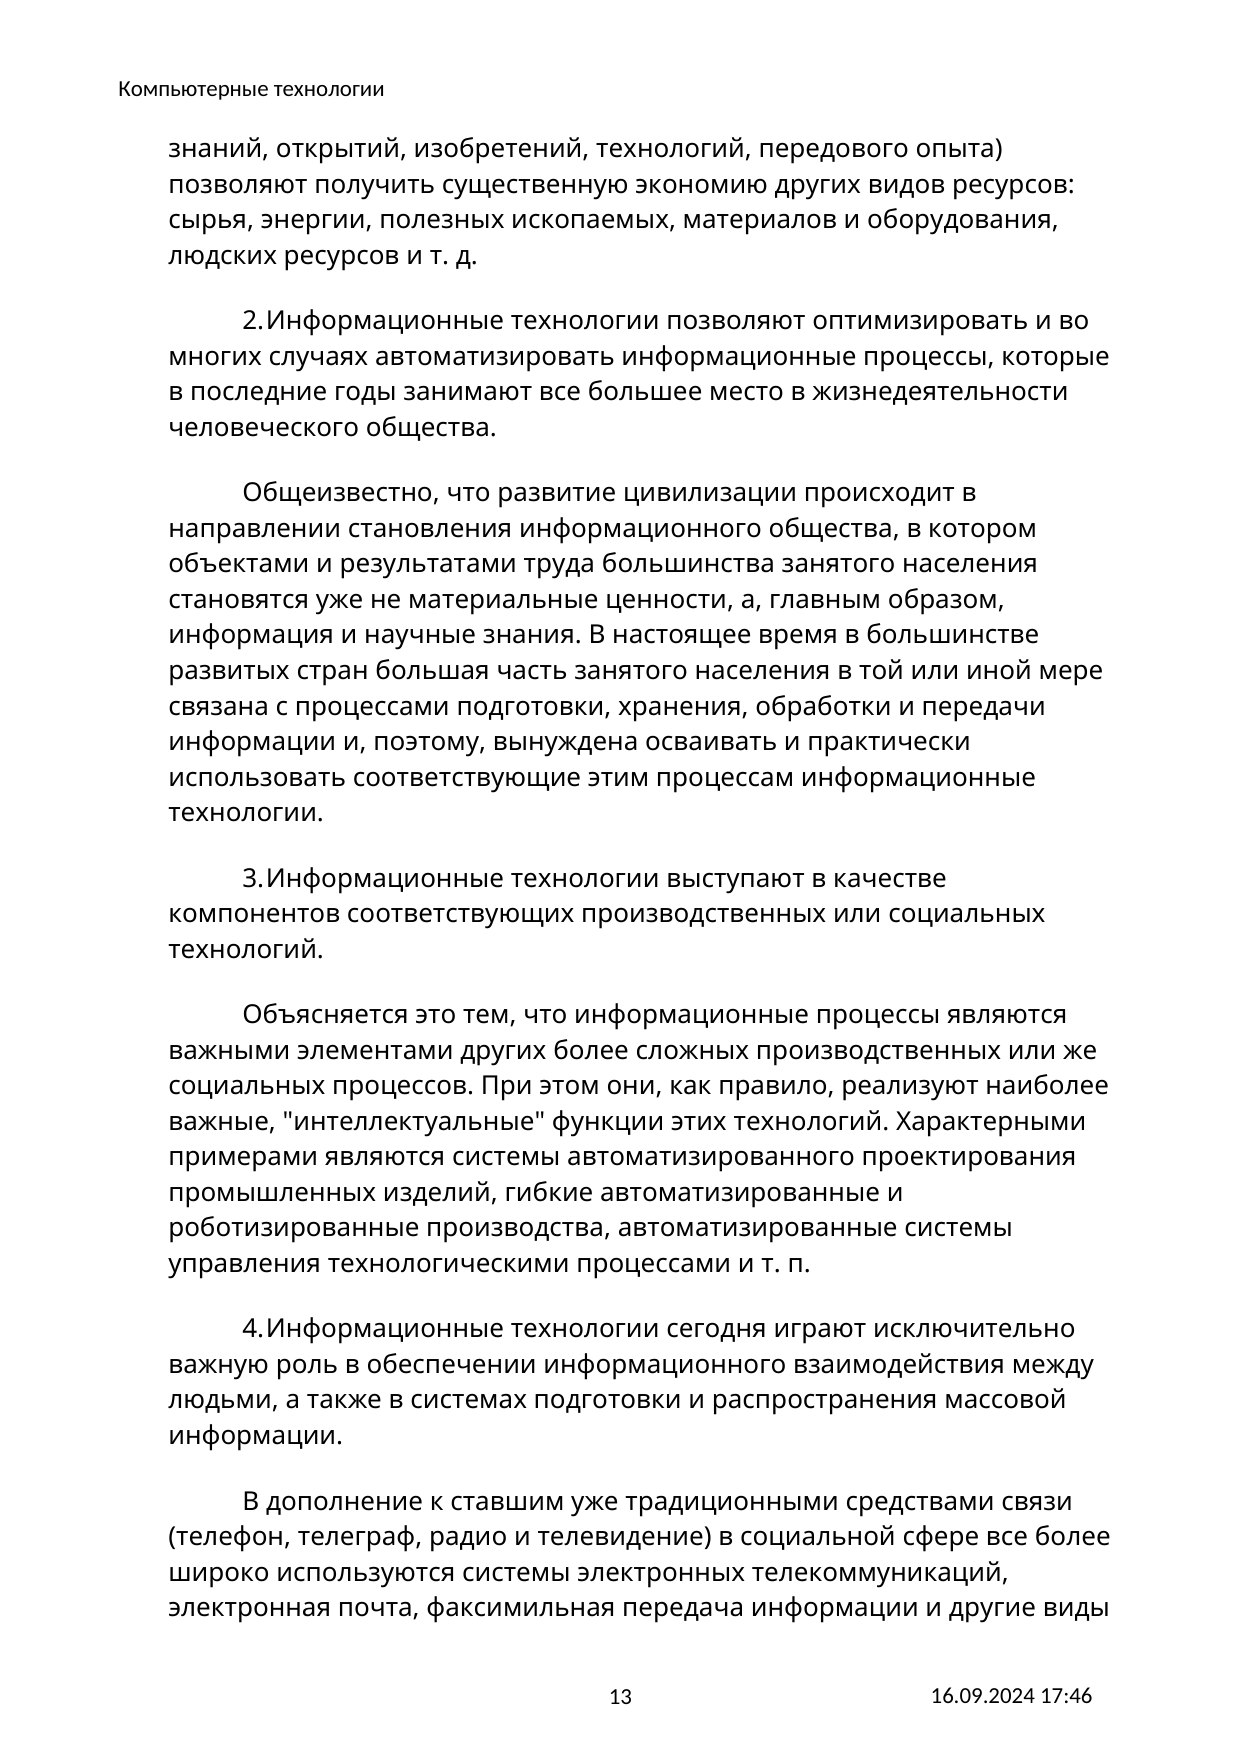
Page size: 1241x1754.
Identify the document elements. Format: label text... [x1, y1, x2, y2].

list Информационные технологии позволяют оптимизировать и во многих случаях автоматизировать информационные процессы, которые в последние годы занимают все большее место в жизнедеятельности человеческого общества. [168, 302, 1122, 444]
list Информационные технологии выступают в качестве компонентов соответствующих производственных или социальных технологий. [168, 859, 1122, 966]
list Информационные технологии сегодня играют исключительно важную роль в обеспечении информационного взаимодействия между людьми, а также в системах подготовки и распространения массовой информации. [168, 1310, 1122, 1452]
text Объясняется это тем, что информационные процессы являются важными элементами других более сложных производственных или же социальных процессов. При этом они, как правило, реализуют наиболее важные, "интеллектуальные" функции этих технологий. Характерными примерами являются системы автоматизированного проектирования промышленных изделий, гибкие автоматизированные и роботизированные производства, автоматизированные системы управления технологическими процессами и т. п. [168, 996, 1122, 1280]
text В дополнение к ставшим уже традиционными средствами связи (телефон, телеграф, радио и телевидение) в социальной сфере все более широко используются системы электронных телекоммуникаций, электронная почта, факсимильная передача информации и другие виды [168, 1482, 1122, 1624]
text знаний, открытий, изобретений, технологий, передового опыта) позволяют получить существенную экономию других видов ресурсов: сырья, энергии, полезных ископаемых, материалов и оборудования, людских ресурсов и т. д. [168, 130, 1122, 272]
text Общеизвестно, что развитие цивилизации происходит в направлении становления информационного общества, в котором объектами и результатами труда большинства занятого населения становятся уже не материальные ценности, а, главным образом, информация и научные знания. В настоящее время в большинстве развитых стран большая часть занятого населения в той или иной мере связана с процессами подготовки, хранения, обработки и передачи информации и, поэтому, вынуждена осваивать и практически использовать соответствующие этим процессам информационные технологии. [168, 474, 1122, 829]
